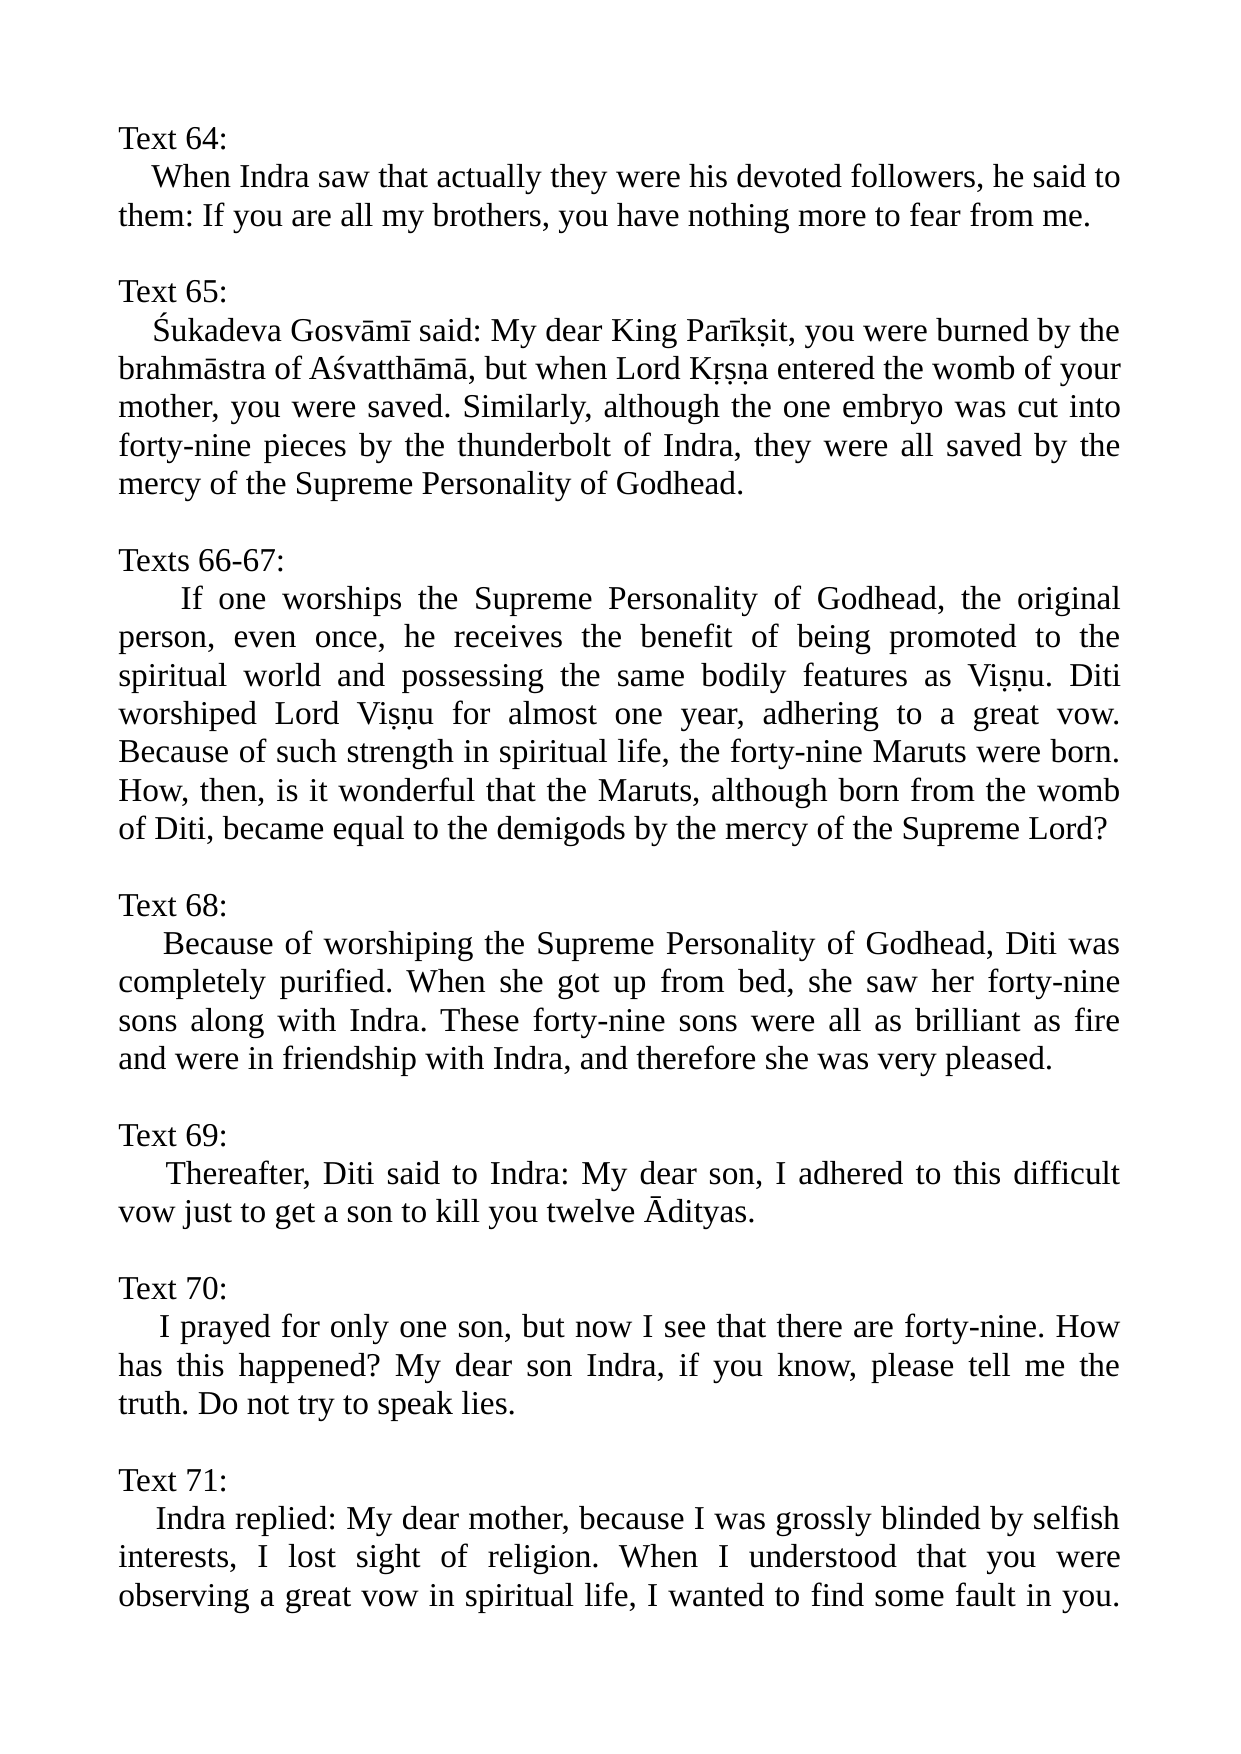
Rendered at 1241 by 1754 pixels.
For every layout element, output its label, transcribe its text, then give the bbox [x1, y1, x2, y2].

text Text 68: [118, 885, 1122, 923]
text If one worships the Supreme Personality of Godhead, the original person, even once, he receives the benefit of being promoted to the spiritual world and possessing the same bodily features as Viṣṇu. Diti worshiped Lord Viṣṇu for almost one year, adhering to a great vow. Because of such strength in spiritual life, the forty-nine Maruts were born. How, then, is it wonderful that the Maruts, although born from the womb of Diti, became equal to the demigods by the mercy of the Supreme Lord? [118, 578, 1122, 846]
text I prayed for only one son, but now I see that there are forty-nine. How has this happened? My dear son Indra, if you know, please tell me the truth. Do not try to speak lies. [118, 1306, 1122, 1421]
text Text 65: [118, 271, 1122, 310]
text Śukadeva Gosvāmī said: My dear King Parīkṣit, you were burned by the brahmāstra of Aśvatthāmā, but when Lord Kṛṣṇa entered the womb of your mother, you were saved. Similarly, although the one embryo was cut into forty-nine pieces by the thunderbolt of Indra, they were all saved by the mercy of the Supreme Personality of Godhead. [118, 310, 1122, 501]
text When Indra saw that actually they were his devoted followers, he said to them: If you are all my brothers, you have nothing more to fear from me. [118, 156, 1122, 233]
text Indra replied: My dear mother, because I was grossly blinded by selfish interests, I lost sight of religion. When I understood that you were observing a great vow in spiritual life, I wanted to find some fault in you. [118, 1498, 1122, 1613]
text Because of worshiping the Supreme Personality of Godhead, Diti was completely purified. When she got up from bed, she saw her forty-nine sons along with Indra. These forty-nine sons were all as brilliant as fire and were in friendship with Indra, and therefore she was very pleased. [118, 923, 1122, 1076]
text Text 71: [118, 1460, 1122, 1498]
text Text 70: [118, 1268, 1122, 1306]
text Texts 66-67: [118, 540, 1122, 578]
text Thereafter, Diti said to Indra: My dear son, I adhered to this difficult vow just to get a son to kill you twelve Ādityas. [118, 1153, 1122, 1230]
text Text 64: [118, 118, 1122, 156]
text Text 69: [118, 1115, 1122, 1153]
